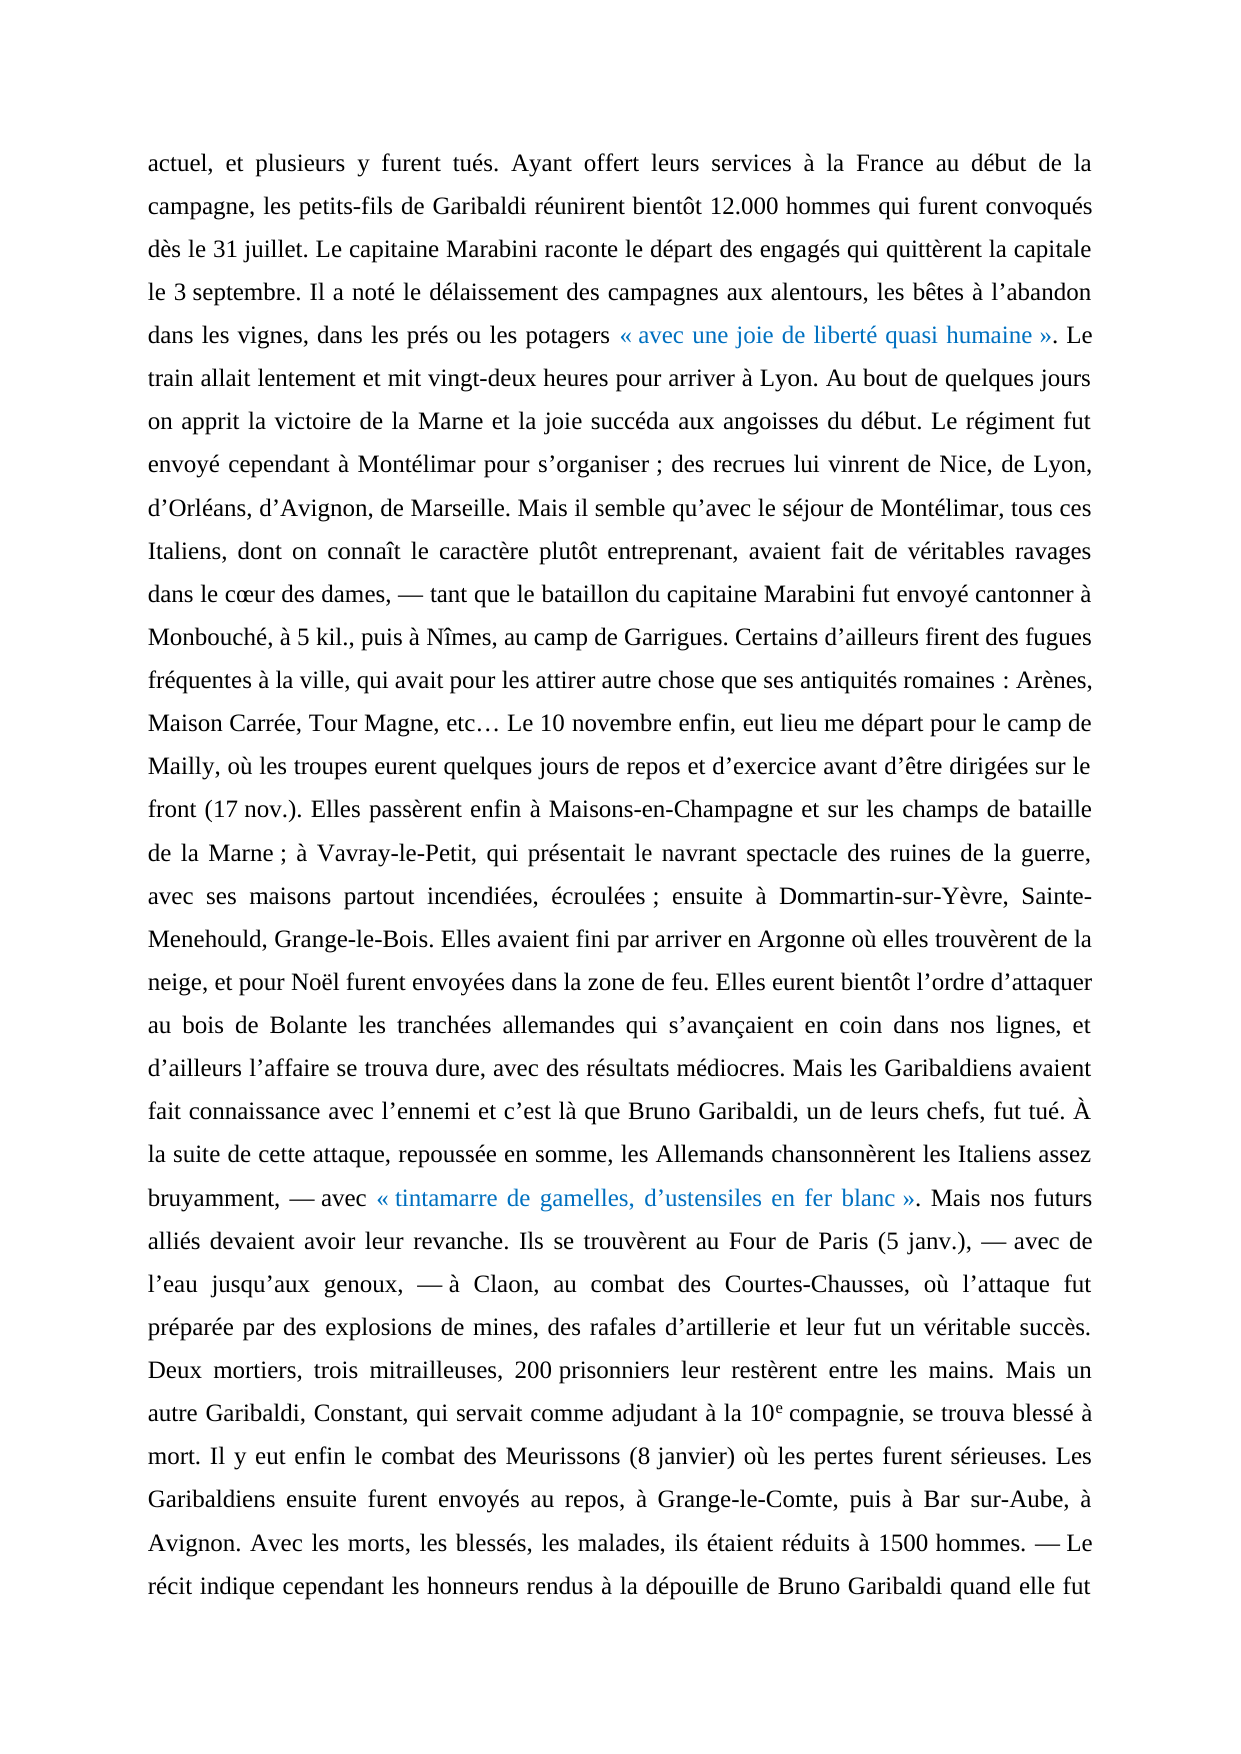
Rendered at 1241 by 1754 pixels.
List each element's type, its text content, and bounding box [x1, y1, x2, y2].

text actuel, et plusieurs y furent tués. Ayant offert leurs services à la France au début de la campagne, les petits-fils de Garibaldi réunirent bientôt 12.000 hommes qui furent convoqués dès le 31 juillet. Le capitaine Marabini raconte le départ des engagés qui quittèrent la capitale le 3 septembre. Il a noté le délaissement des campagnes aux alentours, les bêtes à l’abandon dans les vignes, dans les prés ou les potagers « avec une joie de liberté quasi humaine ». Le train allait lentement et mit vingt-deux heures pour arriver à Lyon. Au bout de quelques jours on apprit la victoire de la Marne et la joie succéda aux angoisses du début. Le régiment fut envoyé cependant à Montélimar pour s’organiser ; des recrues lui vinrent de Nice, de Lyon, d’Orléans, d’Avignon, de Marseille. Mais il semble qu’avec le séjour de Montélimar, tous ces Italiens, dont on connaît le caractère plutôt entreprenant, avaient fait de véritables ravages dans le cœur des dames, — tant que le bataillon du capitaine Marabini fut envoyé cantonner à Monbouché, à 5 kil., puis à Nîmes, au camp de Garrigues. Certains d’ailleurs firent des fugues fréquentes à la ville, qui avait pour les attirer autre chose que ses antiquités romaines : Arènes, Maison Carrée, Tour Magne, etc… Le 10 novembre enfin, eut lieu me départ pour le camp de Mailly, où les troupes eurent quelques jours de repos et d’exercice avant d’être dirigées sur le front (17 nov.). Elles passèrent enfin à Maisons-en-Champagne et sur les champs de bataille de la Marne ; à Vavray-le-Petit, qui présentait le navrant spectacle des ruines de la guerre, avec ses maisons partout incendiées, écroulées ; ensuite à Dommartin-sur-Yèvre, Sainte-Menehould, Grange-le-Bois. Elles avaient fini par arriver en Argonne où elles trouvèrent de la neige, et pour Noël furent envoyées dans la zone de feu. Elles eurent bientôt l’ordre d’attaquer au bois de Bolante les tranchées allemandes qui s’avançaient en coin dans nos lignes, et d’ailleurs l’affaire se trouva dure, avec des résultats médiocres. Mais les Garibaldiens avaient fait connaissance avec l’ennemi et c’est là que Bruno Garibaldi, un de leurs chefs, fut tué. À la suite de cette attaque, repoussée en somme, les Allemands chansonnèrent les Italiens assez bruyamment, — avec « tintamarre de gamelles, d’ustensiles en fer blanc ». Mais nos futurs alliés devaient avoir leur revanche. Ils se trouvèrent au Four de Paris (5 janv.), — avec de l’eau jusqu’aux genoux, — à Claon, au combat des Courtes-Chausses, où l’attaque fut préparée par des explosions de mines, des rafales d’artillerie et leur fut un véritable succès. Deux mortiers, trois mitrailleuses, 200 prisonniers leur restèrent entre les mains. Mais un autre Garibaldi, Constant, qui servait comme adjudant à la 10e compagnie, se trouva blessé à mort. Il y eut enfin le combat des Meurissons (8 janvier) où les pertes furent sérieuses. Les Garibaldiens ensuite furent envoyés au repos, à Grange-le-Comte, puis à Bar sur-Aube, à Avignon. Avec les morts, les blessés, les malades, ils étaient réduits à 1500 hommes. — Le récit indique cependant les honneurs rendus à la dépouille de Bruno Garibaldi quand elle fut [148, 148, 1093, 1599]
